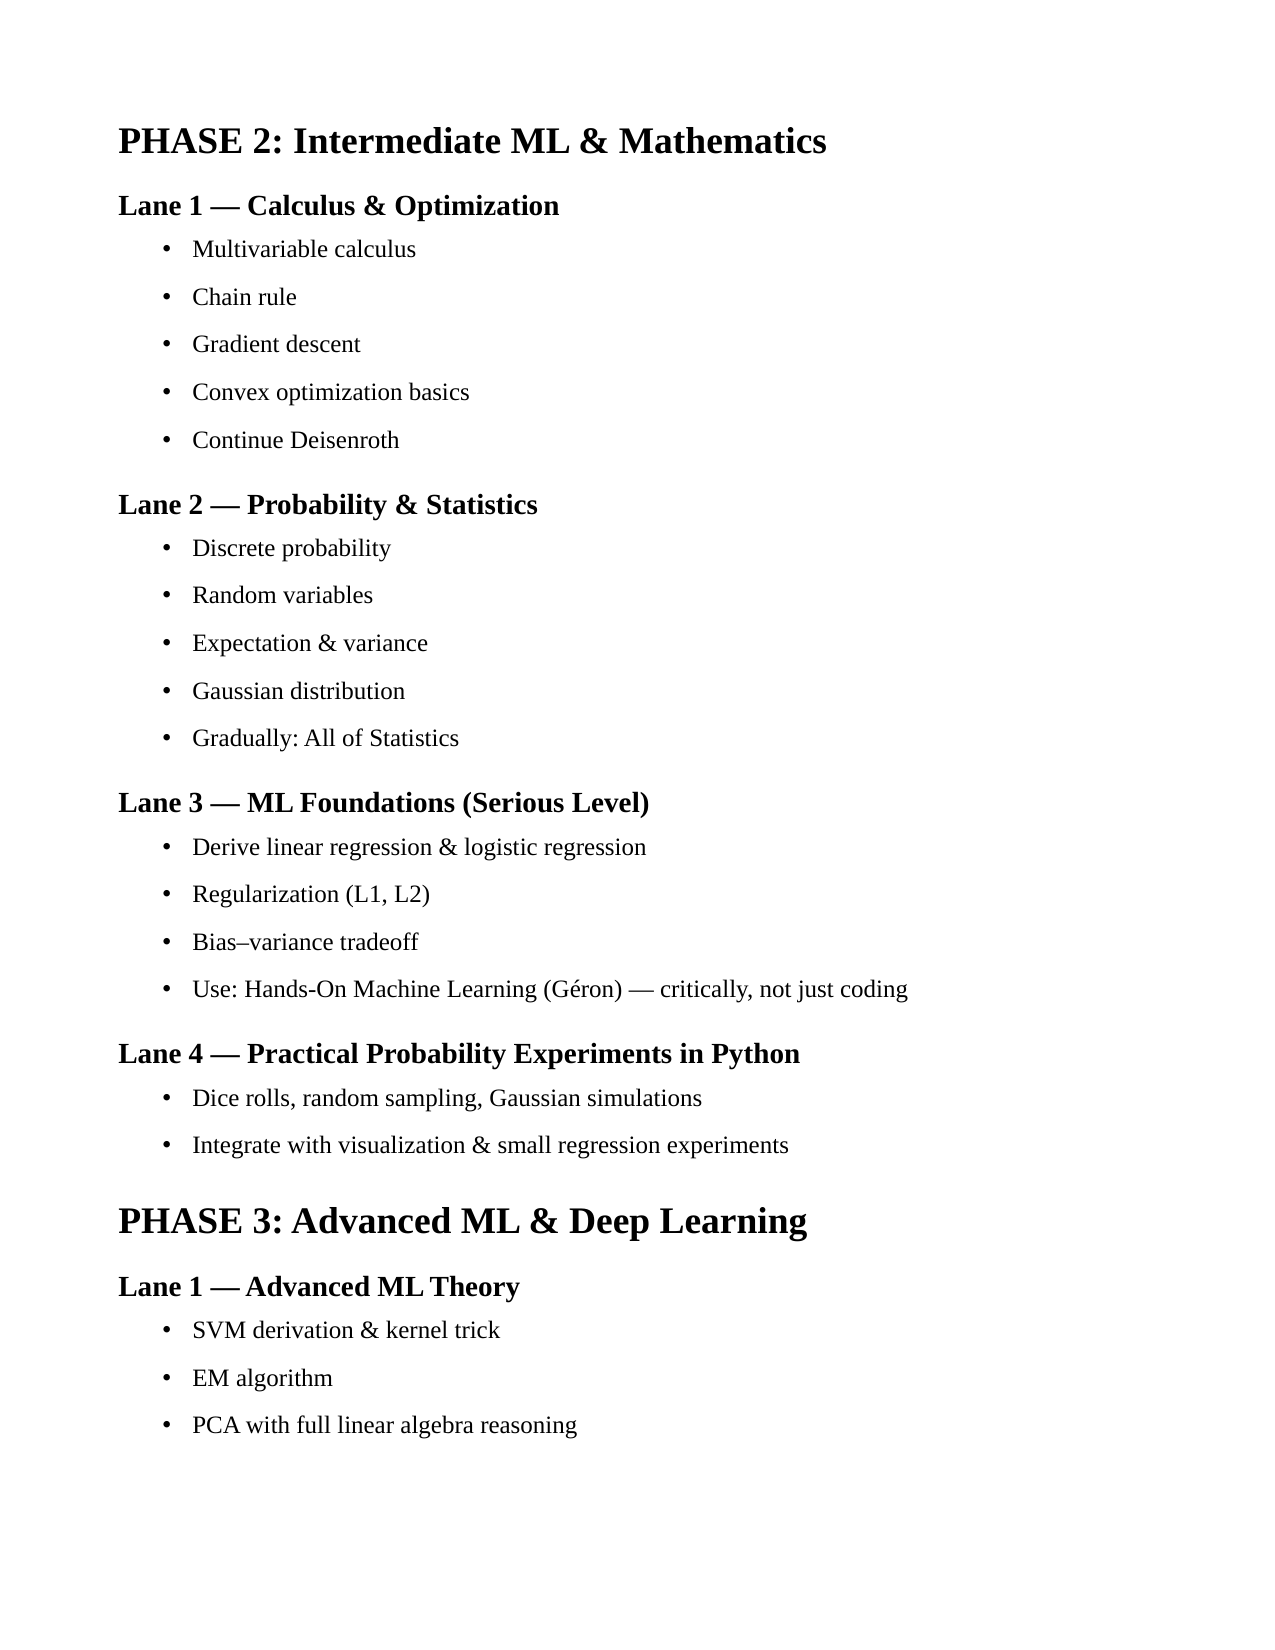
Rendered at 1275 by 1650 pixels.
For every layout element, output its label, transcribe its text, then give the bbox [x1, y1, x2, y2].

list Gaussian distribution [162, 676, 1157, 704]
list SVM derivation & kernel trick [162, 1315, 1157, 1344]
list PCA with full linear algebra reasoning [162, 1410, 1157, 1439]
list Use: Hands-On Machine Learning (Géron) — critically, not just coding [162, 974, 1157, 1003]
list Regularization (L1, L2) [162, 879, 1157, 908]
list Gradually: All of Statistics [162, 723, 1157, 752]
subtitle Lane 2 — Probability & Statistics [118, 487, 1157, 521]
subtitle PHASE 3: Advanced ML & Deep Learning [118, 1199, 1157, 1242]
list Convex optimization basics [162, 377, 1157, 406]
list Gradient descent [162, 329, 1157, 358]
list Multivariable calculus [162, 234, 1157, 263]
subtitle Lane 4 — Practical Probability Experiments in Python [118, 1037, 1157, 1070]
list Discrete probability [162, 533, 1157, 562]
list Derive linear regression & logistic regression [162, 832, 1157, 860]
list Integrate with visualization & small regression experiments [162, 1130, 1157, 1159]
list Continue Deisenroth [162, 425, 1157, 453]
subtitle Lane 1 — Calculus & Optimization [118, 188, 1157, 222]
list Bias–variance tradeoff [162, 927, 1157, 956]
list EM algorithm [162, 1363, 1157, 1391]
list Dice rolls, random sampling, Gaussian simulations [162, 1083, 1157, 1111]
list Random variables [162, 581, 1157, 609]
subtitle Lane 1 — Advanced ML Theory [118, 1269, 1157, 1302]
subtitle Lane 3 — ML Foundations (Serious Level) [118, 786, 1157, 819]
list Expectation & variance [162, 628, 1157, 657]
list Chain rule [162, 282, 1157, 311]
subtitle PHASE 2: Intermediate ML & Mathematics [118, 118, 1157, 161]
